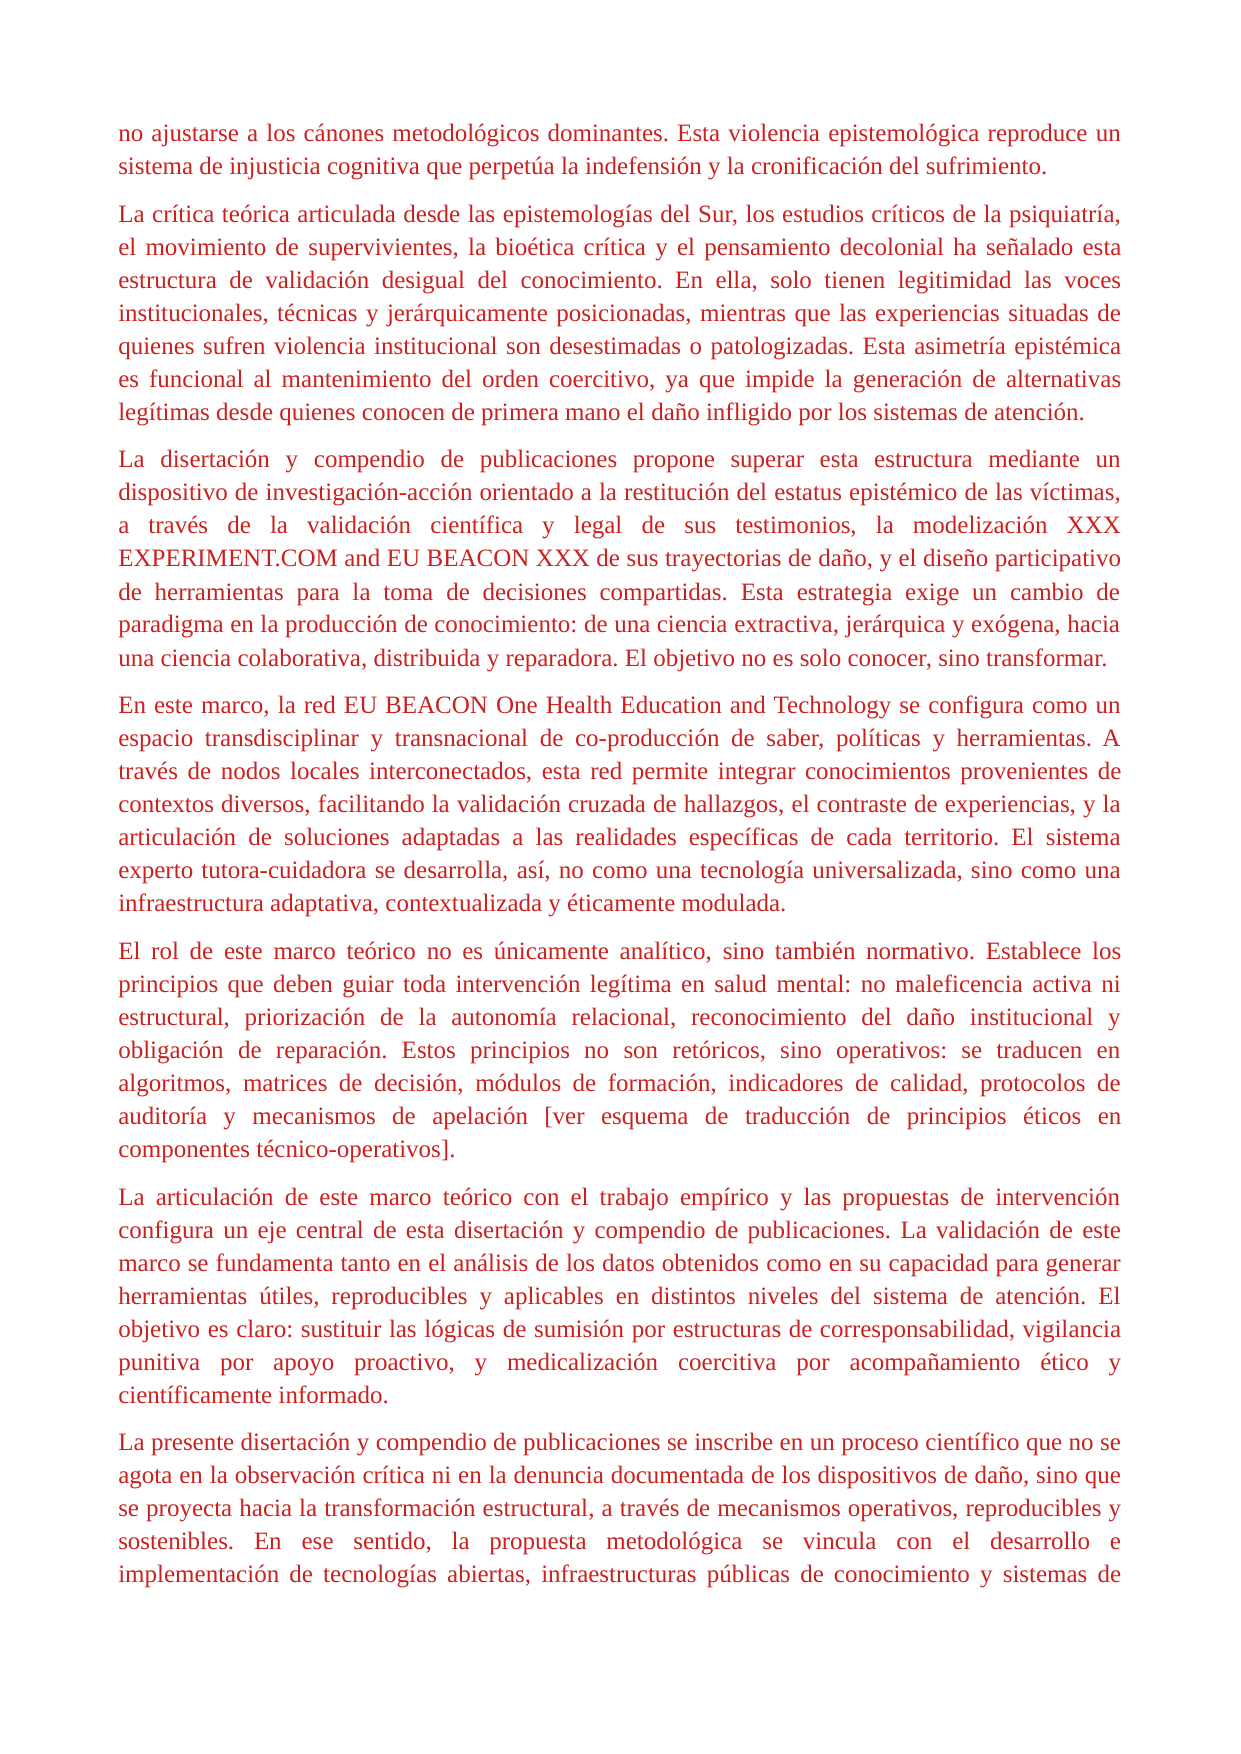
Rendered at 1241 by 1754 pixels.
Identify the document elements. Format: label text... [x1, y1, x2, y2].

text En este marco, la red EU BEACON One Health Education and Technology se configura como un espacio transdisciplinar y transnacional de co-producción de saber, políticas y herramientas. A través de nodos locales interconectados, esta red permite integrar conocimientos provenientes de contextos diversos, facilitando la validación cruzada de hallazgos, el contraste de experiencias, y la articulación de soluciones adaptadas a las realidades específicas de cada territorio. El sistema experto tutora-cuidadora se desarrolla, así, no como una tecnología universalizada, sino como una infraestructura adaptativa, contextualizada y éticamente modulada. [118, 690, 1122, 917]
text no ajustarse a los cánones metodológicos dominantes. Esta violencia epistemológica reproduce un sistema de injusticia cognitiva que perpetúa la indefensión y la cronificación del sufrimiento. [118, 118, 1122, 180]
text La presente disertación y compendio de publicaciones se inscribe en un proceso científico que no se agota en la observación crítica ni en la denuncia documentada de los dispositivos de daño, sino que se proyecta hacia la transformación estructural, a través de mecanismos operativos, reproducibles y sostenibles. En ese sentido, la propuesta metodológica se vincula con el desarrollo e implementación de tecnologías abiertas, infraestructuras públicas de conocimiento y sistemas de [118, 1427, 1122, 1588]
text La crítica teórica articulada desde las epistemologías del Sur, los estudios críticos de la psiquiatría, el movimiento de supervivientes, la bioética crítica y el pensamiento decolonial ha señalado esta estructura de validación desigual del conocimiento. En ella, solo tienen legitimidad las voces institucionales, técnicas y jerárquicamente posicionadas, mientras que las experiencias situadas de quienes sufren violencia institucional son desestimadas o patologizadas. Esta asimetría epistémica es funcional al mantenimiento del orden coercitivo, ya que impide la generación de alternativas legítimas desde quienes conocen de primera mano el daño infligido por los sistemas de atención. [118, 199, 1122, 426]
text La disertación y compendio de publicaciones propone superar esta estructura mediante un dispositivo de investigación-acción orientado a la restitución del estatus epistémico de las víctimas, a través de la validación científica y legal de sus testimonios, la modelización XXX EXPERIMENT.COM and EU BEACON XXX de sus trayectorias de daño, y el diseño participativo de herramientas para la toma de decisiones compartidas. Esta estrategia exige un cambio de paradigma en la producción de conocimiento: de una ciencia extractiva, jerárquica y exógena, hacia una ciencia colaborativa, distribuida y reparadora. El objetivo no es solo conocer, sino transformar. [118, 444, 1122, 671]
text El rol de este marco teórico no es únicamente analítico, sino también normativo. Establece los principios que deben guiar toda intervención legítima en salud mental: no maleficencia activa ni estructural, priorización de la autonomía relacional, reconocimiento del daño institucional y obligación de reparación. Estos principios no son retóricos, sino operativos: se traducen en algoritmos, matrices de decisión, módulos de formación, indicadores de calidad, protocolos de auditoría y mecanismos de apelación [ver esquema de traducción de principios éticos en componentes técnico-operativos]. [118, 936, 1122, 1163]
text La articulación de este marco teórico con el trabajo empírico y las propuestas de intervención configura un eje central de esta disertación y compendio de publicaciones. La validación de este marco se fundamenta tanto en el análisis de los datos obtenidos como en su capacidad para generar herramientas útiles, reproducibles y aplicables en distintos niveles del sistema de atención. El objetivo es claro: sustituir las lógicas de sumisión por estructuras de corresponsabilidad, vigilancia punitiva por apoyo proactivo, y medicalización coercitiva por acompañamiento ético y científicamente informado. [118, 1182, 1122, 1408]
